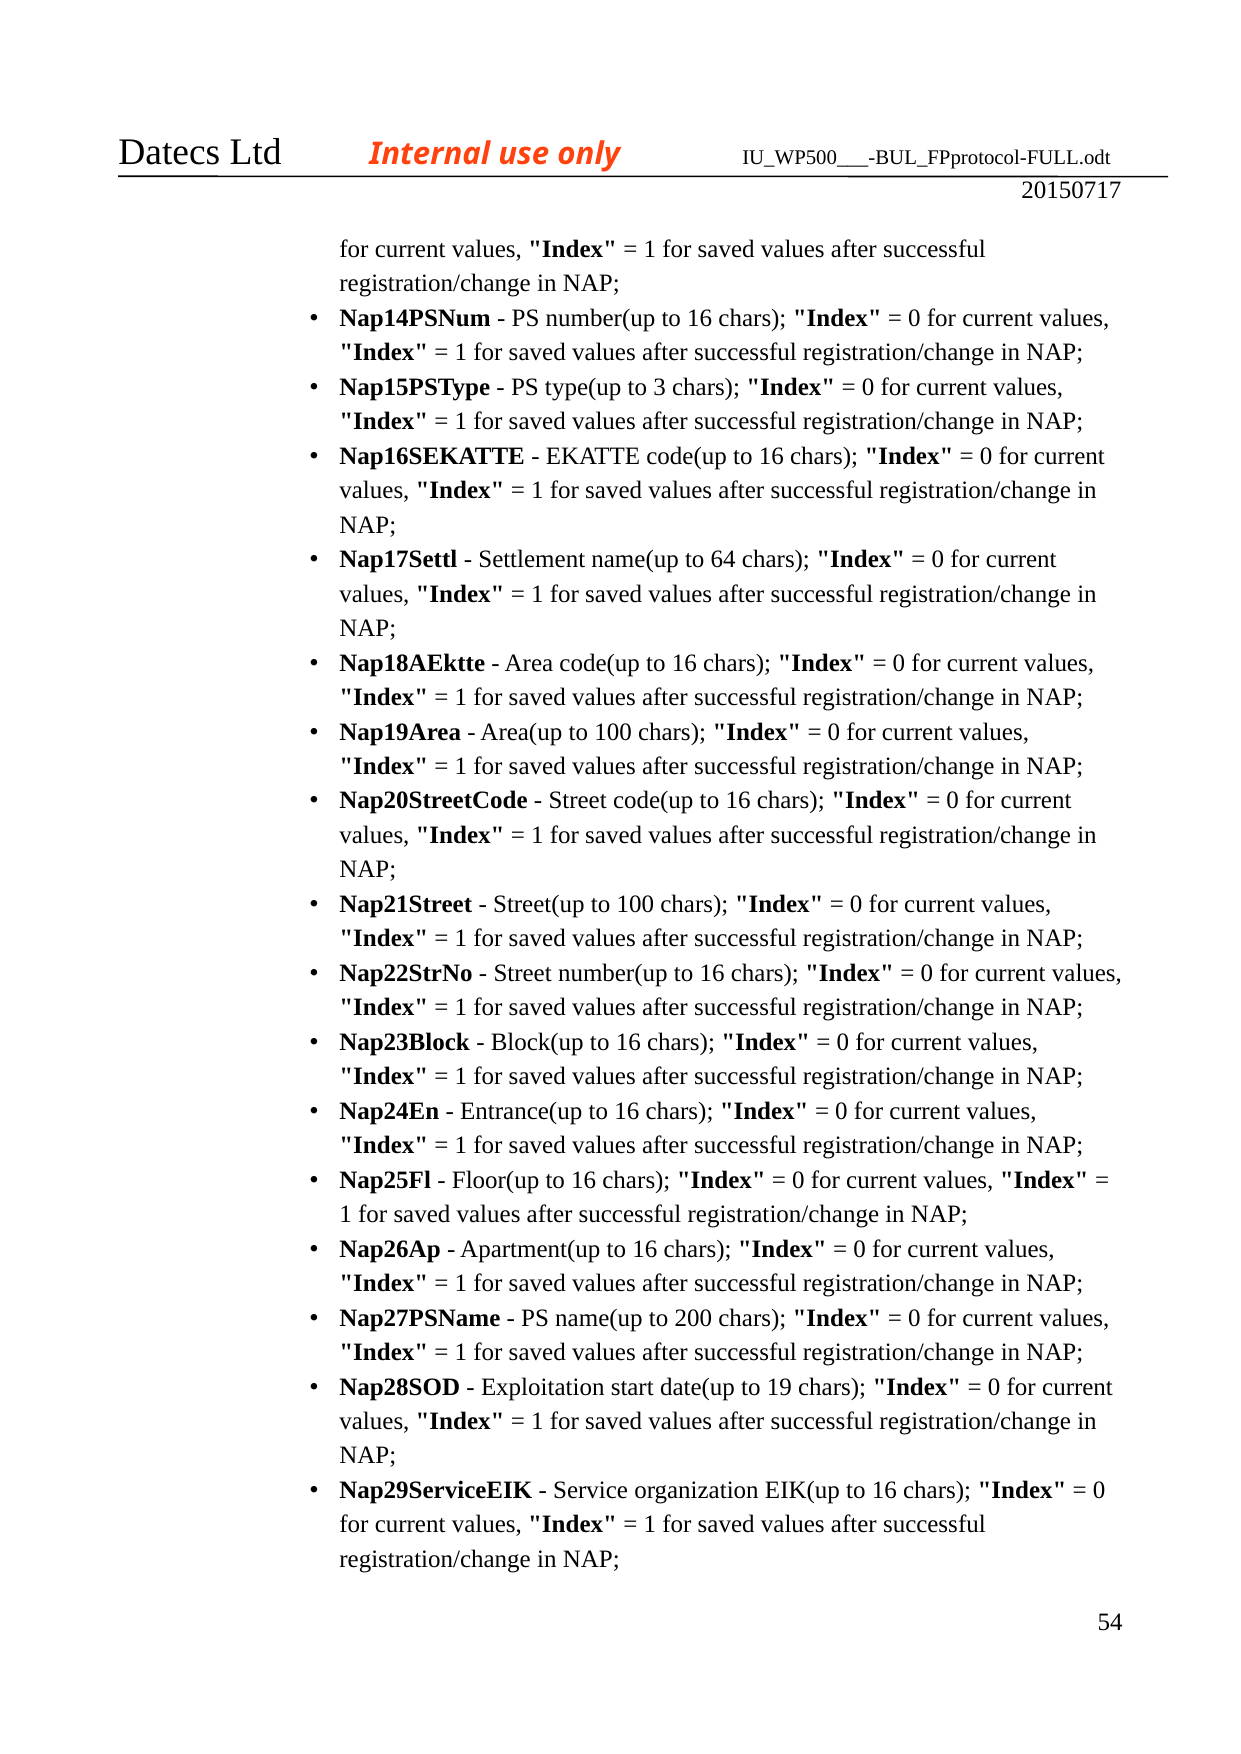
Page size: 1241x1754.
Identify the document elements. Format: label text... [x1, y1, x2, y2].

list Nap19Area - Area(up to 100 chars); "Index" = 0 for current values, "Index" = 1 for saved values after successful registration/change in NAP; [309, 717, 1122, 780]
list Nap28SOD - Exploitation start date(up to 19 chars); "Index" = 0 for current values, "Index" = 1 for saved values after successful registration/change in NAP; [309, 1372, 1122, 1469]
list Nap17Settl - Settlement name(up to 64 chars); "Index" = 0 for current values, "Index" = 1 for saved values after successful registration/change in NAP; [309, 544, 1122, 642]
list Nap29ServiceEIK - Service organization EIK(up to 16 chars); "Index" = 0 for current values, "Index" = 1 for saved values after successful registration/change in NAP; [309, 1475, 1122, 1573]
list Nap21Street - Street(up to 100 chars); "Index" = 0 for current values, "Index" = 1 for saved values after successful registration/change in NAP; [309, 889, 1122, 952]
list Nap27PSName - PS name(up to 200 chars); "Index" = 0 for current values, "Index" = 1 for saved values after successful registration/change in NAP; [309, 1303, 1122, 1366]
list Nap23Block - Block(up to 16 chars); "Index" = 0 for current values, "Index" = 1 for saved values after successful registration/change in NAP; [309, 1027, 1122, 1090]
list Nap18AEktte - Area code(up to 16 chars); "Index" = 0 for current values, "Index" = 1 for saved values after successful registration/change in NAP; [309, 648, 1122, 711]
list Nap15PSType - PS type(up to 3 chars); "Index" = 0 for current values, "Index" = 1 for saved values after successful registration/change in NAP; [309, 372, 1122, 435]
list Nap14PSNum - PS number(up to 16 chars); "Index" = 0 for current values, "Index" = 1 for saved values after successful registration/change in NAP; [309, 303, 1122, 366]
list for current values, "Index" = 1 for saved values after successful registration/change in NAP; [309, 234, 1122, 297]
list Nap25Fl - Floor(up to 16 chars); "Index" = 0 for current values, "Index" = 1 for saved values after successful registration/change in NAP; [309, 1165, 1122, 1228]
list Nap22StrNo - Street number(up to 16 chars); "Index" = 0 for current values, "Index" = 1 for saved values after successful registration/change in NAP; [309, 958, 1122, 1021]
list Nap26Ap - Apartment(up to 16 chars); "Index" = 0 for current values, "Index" = 1 for saved values after successful registration/change in NAP; [309, 1234, 1122, 1297]
list Nap16SEKATTE - EKATTE code(up to 16 chars); "Index" = 0 for current values, "Index" = 1 for saved values after successful registration/change in NAP; [309, 441, 1122, 538]
list Nap24En - Entrance(up to 16 chars); "Index" = 0 for current values, "Index" = 1 for saved values after successful registration/change in NAP; [309, 1096, 1122, 1159]
list Nap20StreetCode - Street code(up to 16 chars); "Index" = 0 for current values, "Index" = 1 for saved values after successful registration/change in NAP; [309, 786, 1122, 883]
